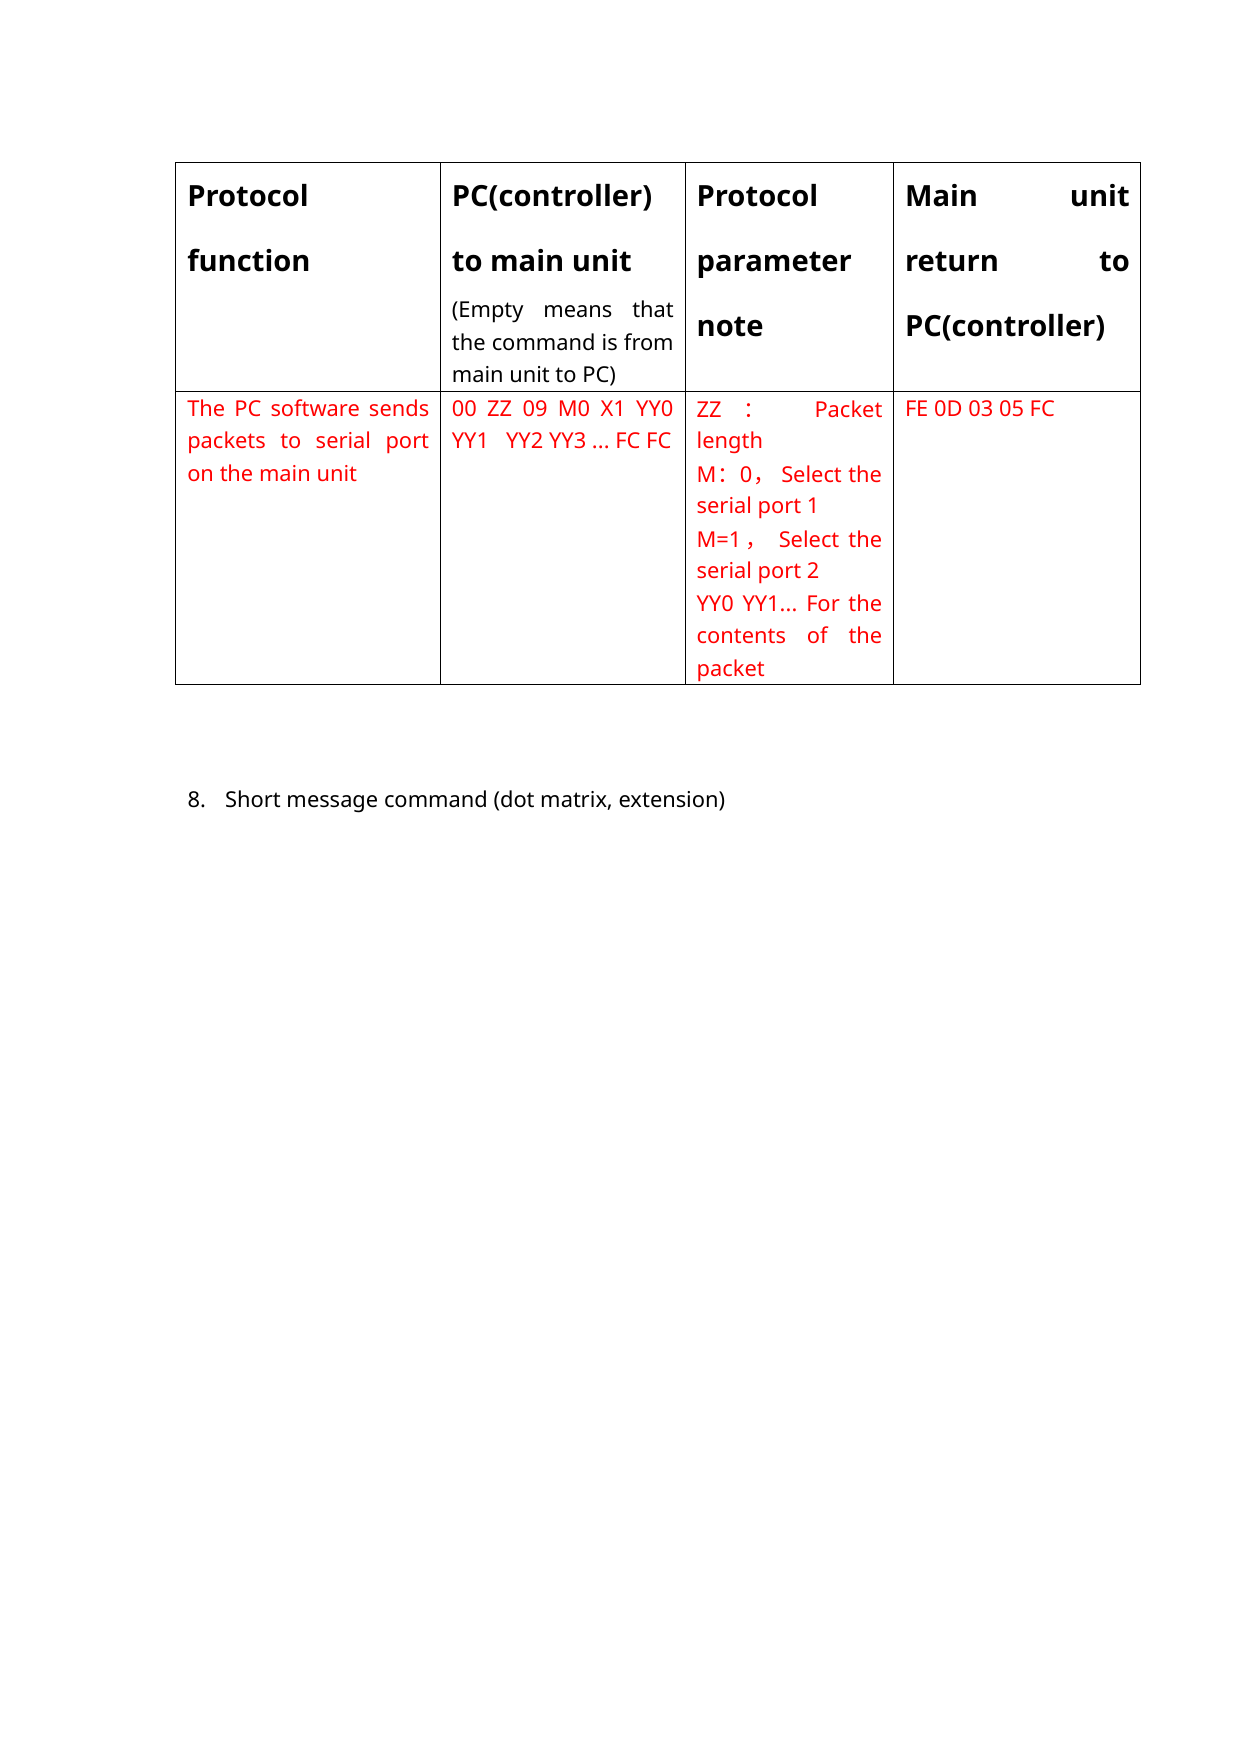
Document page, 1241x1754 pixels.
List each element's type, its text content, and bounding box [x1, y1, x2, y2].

list Short message command (dot matrix, extension) [187, 783, 1053, 815]
table_header PC(controller) to main unit (Empty means that the command is from main unit to PC) [441, 163, 685, 391]
table_header Protocol function [176, 163, 440, 391]
table_cell FE 0D 03 05 FC [894, 392, 1140, 684]
table_cell ZZ： Packet length M：0， Select the serial port 1 M=1， Select the serial port 2 YY0 YY1... For the contents of the packet [686, 392, 893, 684]
table_cell 00 ZZ 09 M0 X1 YY0 YY1 YY2 YY3 ... FC FC [441, 392, 685, 684]
table_header Protocol parameter note [686, 163, 893, 391]
table_header Main unit return to PC(controller) [894, 163, 1140, 391]
table_cell The PC software sends packets to serial port on the main unit [176, 392, 440, 684]
